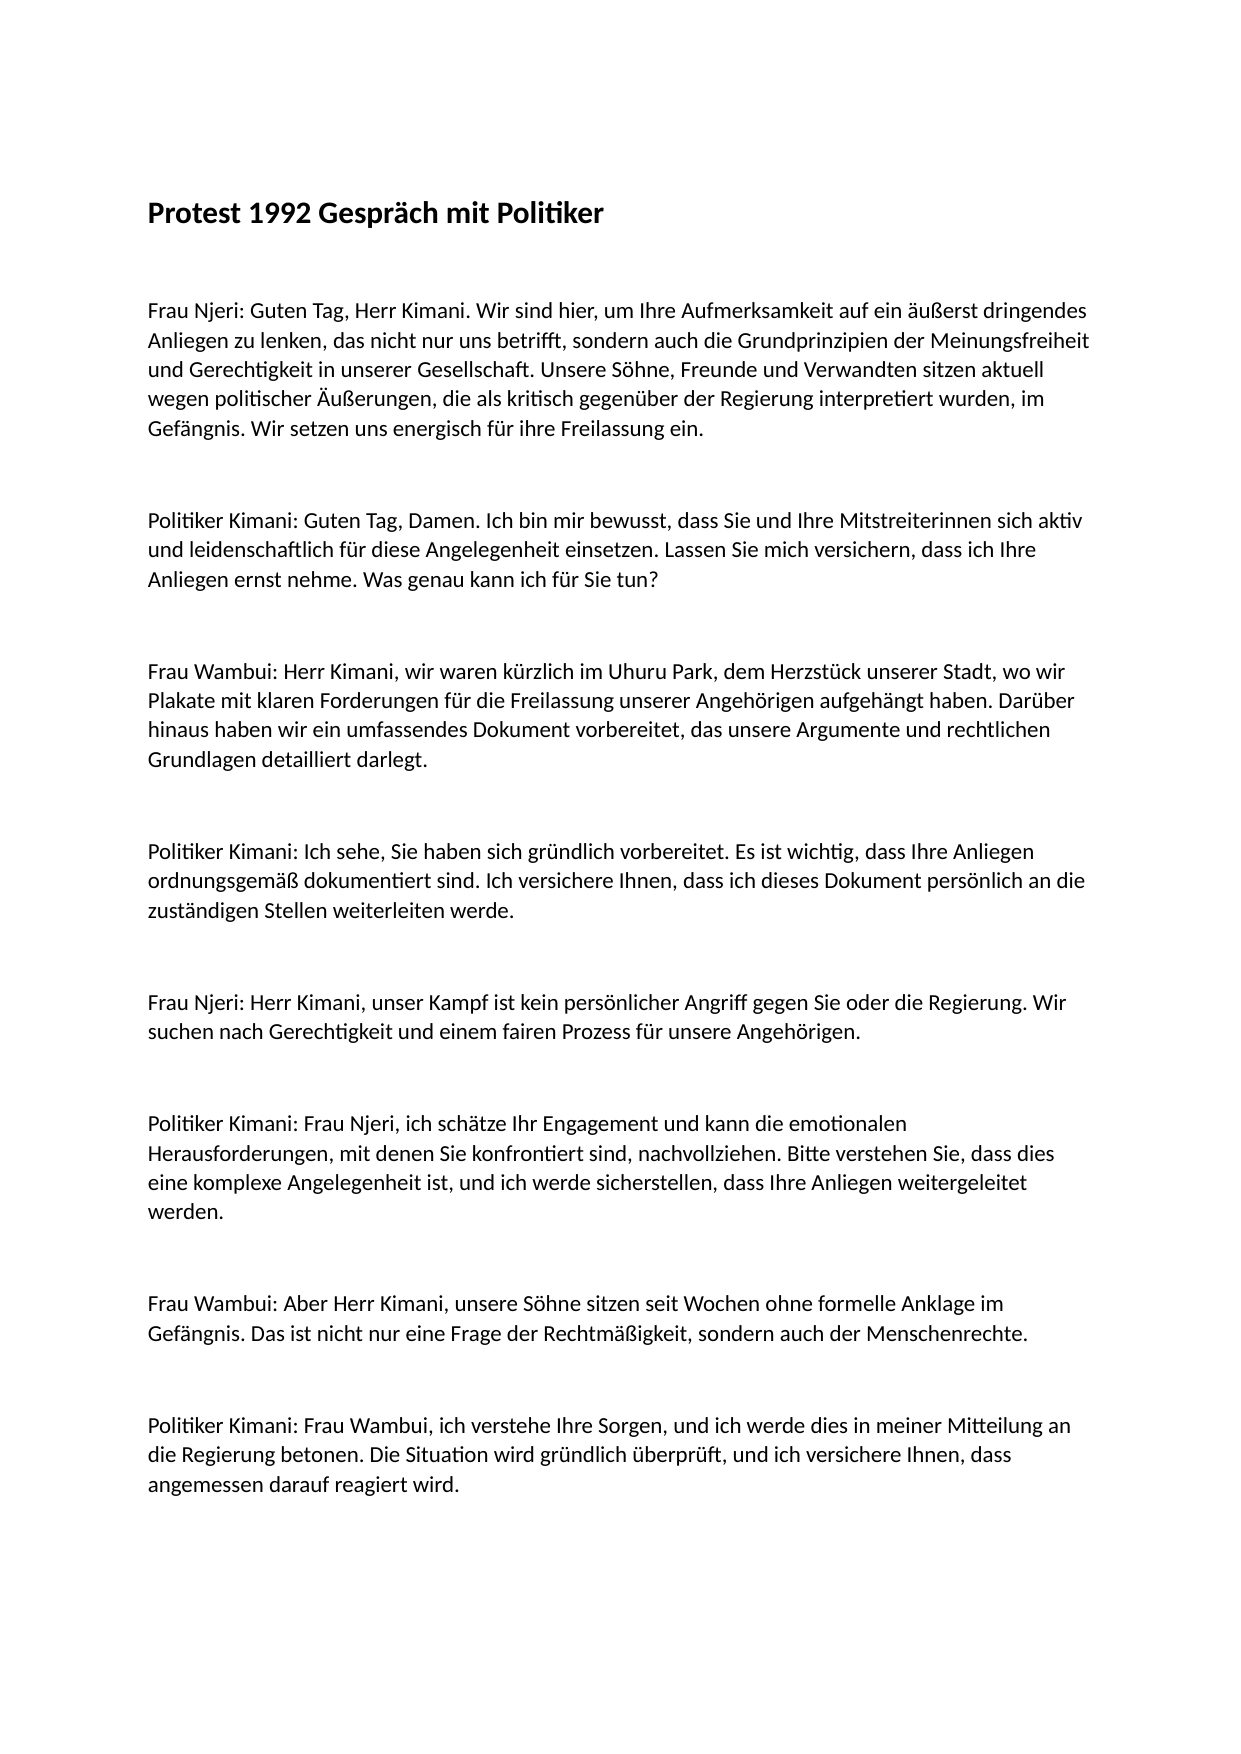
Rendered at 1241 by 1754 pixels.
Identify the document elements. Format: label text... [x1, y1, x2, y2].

text Frau Wambui: Aber Herr Kimani, unsere Söhne sitzen seit Wochen ohne formelle Anklage im Gefängnis. Das ist nicht nur eine Frage der Rechtmäßigkeit, sondern auch der Menschenrechte. [148, 1289, 1093, 1347]
text Protest 1992 Gespräch mit Politiker [148, 194, 1093, 232]
text Politiker Kimani: Frau Njeri, ich schätze Ihr Engagement und kann die emotionalen Herausforderungen, mit denen Sie konfrontiert sind, nachvollziehen. Bitte verstehen Sie, dass dies eine komplexe Angelegenheit ist, und ich werde sicherstellen, dass Ihre Anliegen weitergeleitet werden. [148, 1109, 1093, 1225]
text Frau Njeri: Guten Tag, Herr Kimani. Wir sind hier, um Ihre Aufmerksamkeit auf ein äußerst dringendes Anliegen zu lenken, das nicht nur uns betrifft, sondern auch die Grundprinzipien der Meinungsfreiheit und Gerechtigkeit in unserer Gesellschaft. Unsere Söhne, Freunde und Verwandten sitzen aktuell wegen politischer Äußerungen, die als kritisch gegenüber der Regierung interpretiert wurden, im Gefängnis. Wir setzen uns energisch für ihre Freilassung ein. [148, 296, 1093, 442]
text Frau Wambui: Herr Kimani, wir waren kürzlich im Uhuru Park, dem Herzstück unserer Stadt, wo wir Plakate mit klaren Forderungen für die Freilassung unserer Angehörigen aufgehängt haben. Darüber hinaus haben wir ein umfassendes Dokument vorbereitet, das unsere Argumente und rechtlichen Grundlagen detailliert darlegt. [148, 657, 1093, 773]
text Politiker Kimani: Ich sehe, Sie haben sich gründlich vorbereitet. Es ist wichtig, dass Ihre Anliegen ordnungsgemäß dokumentiert sind. Ich versichere Ihnen, dass ich dieses Dokument persönlich an die zuständigen Stellen weiterleiten werde. [148, 837, 1093, 924]
text Politiker Kimani: Frau Wambui, ich verstehe Ihre Sorgen, und ich werde dies in meiner Mitteilung an die Regierung betonen. Die Situation wird gründlich überprüft, und ich versichere Ihnen, dass angemessen darauf reagiert wird. [148, 1411, 1093, 1498]
text Frau Njeri: Herr Kimani, unser Kampf ist kein persönlicher Angriff gegen Sie oder die Regierung. Wir suchen nach Gerechtigkeit und einem fairen Prozess für unsere Angehörigen. [148, 988, 1093, 1045]
text Politiker Kimani: Guten Tag, Damen. Ich bin mir bewusst, dass Sie und Ihre Mitstreiterinnen sich aktiv und leidenschaftlich für diese Angelegenheit einsetzen. Lassen Sie mich versichern, dass ich Ihre Anliegen ernst nehme. Was genau kann ich für Sie tun? [148, 506, 1093, 593]
